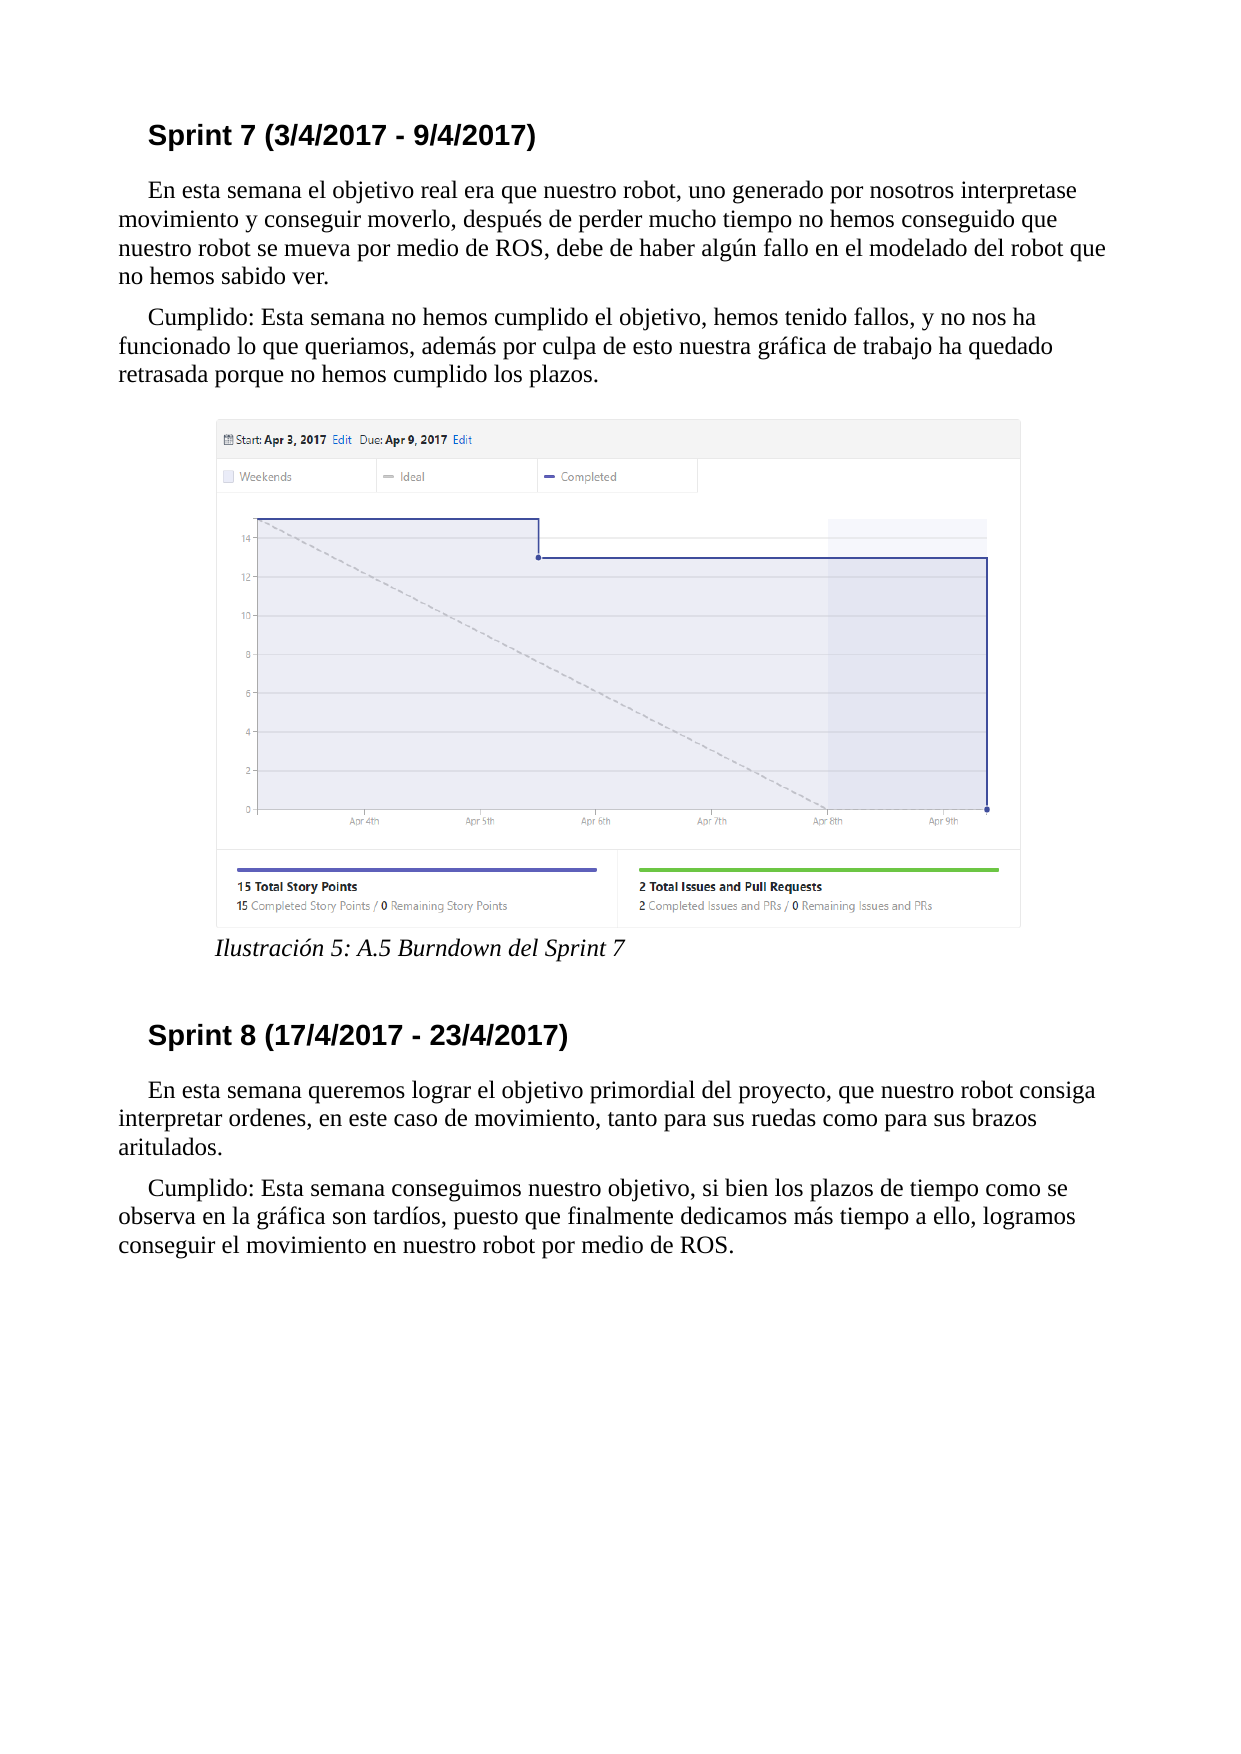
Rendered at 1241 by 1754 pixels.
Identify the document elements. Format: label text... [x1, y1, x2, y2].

text Cumplido: Esta semana conseguimos nuestro objetivo, si bien los plazos de tiempo como se observa en la gráfica son tardíos, puesto que finalmente dedicamos más tiempo a ello, logramos conseguir el movimiento en nuestro robot por medio de ROS. [118, 1173, 1122, 1259]
text En esta semana queremos lograr el objetivo primordial del proyecto, que nuestro robot consiga interpretar ordenes, en este caso de movimiento, tanto para sus ruedas como para sus brazos aritulados. [118, 1075, 1122, 1161]
text Ilustración 5: A.5 Burndown del Sprint 7 [214, 933, 1026, 962]
subtitle Sprint 8 (17/4/2017 - 23/4/2017) [148, 1018, 1122, 1051]
subtitle Sprint 7 (3/4/2017 - 9/4/2017) [148, 118, 1122, 152]
text En esta semana el objetivo real era que nuestro robot, uno generado por nosotros interpretase movimiento y conseguir moverlo, después de perder mucho tiempo no hemos conseguido que nuestro robot se mueva por medio de ROS, debe de haber algún fallo en el modelado del robot que no hemos sabido ver. [118, 175, 1122, 290]
text Cumplido: Esta semana no hemos cumplido el objetivo, hemos tenido fallos, y no nos ha funcionado lo que queriamos, además por culpa de esto nuestra gráfica de trabajo ha quedado retrasada porque no hemos cumplido los plazos. [118, 302, 1122, 388]
